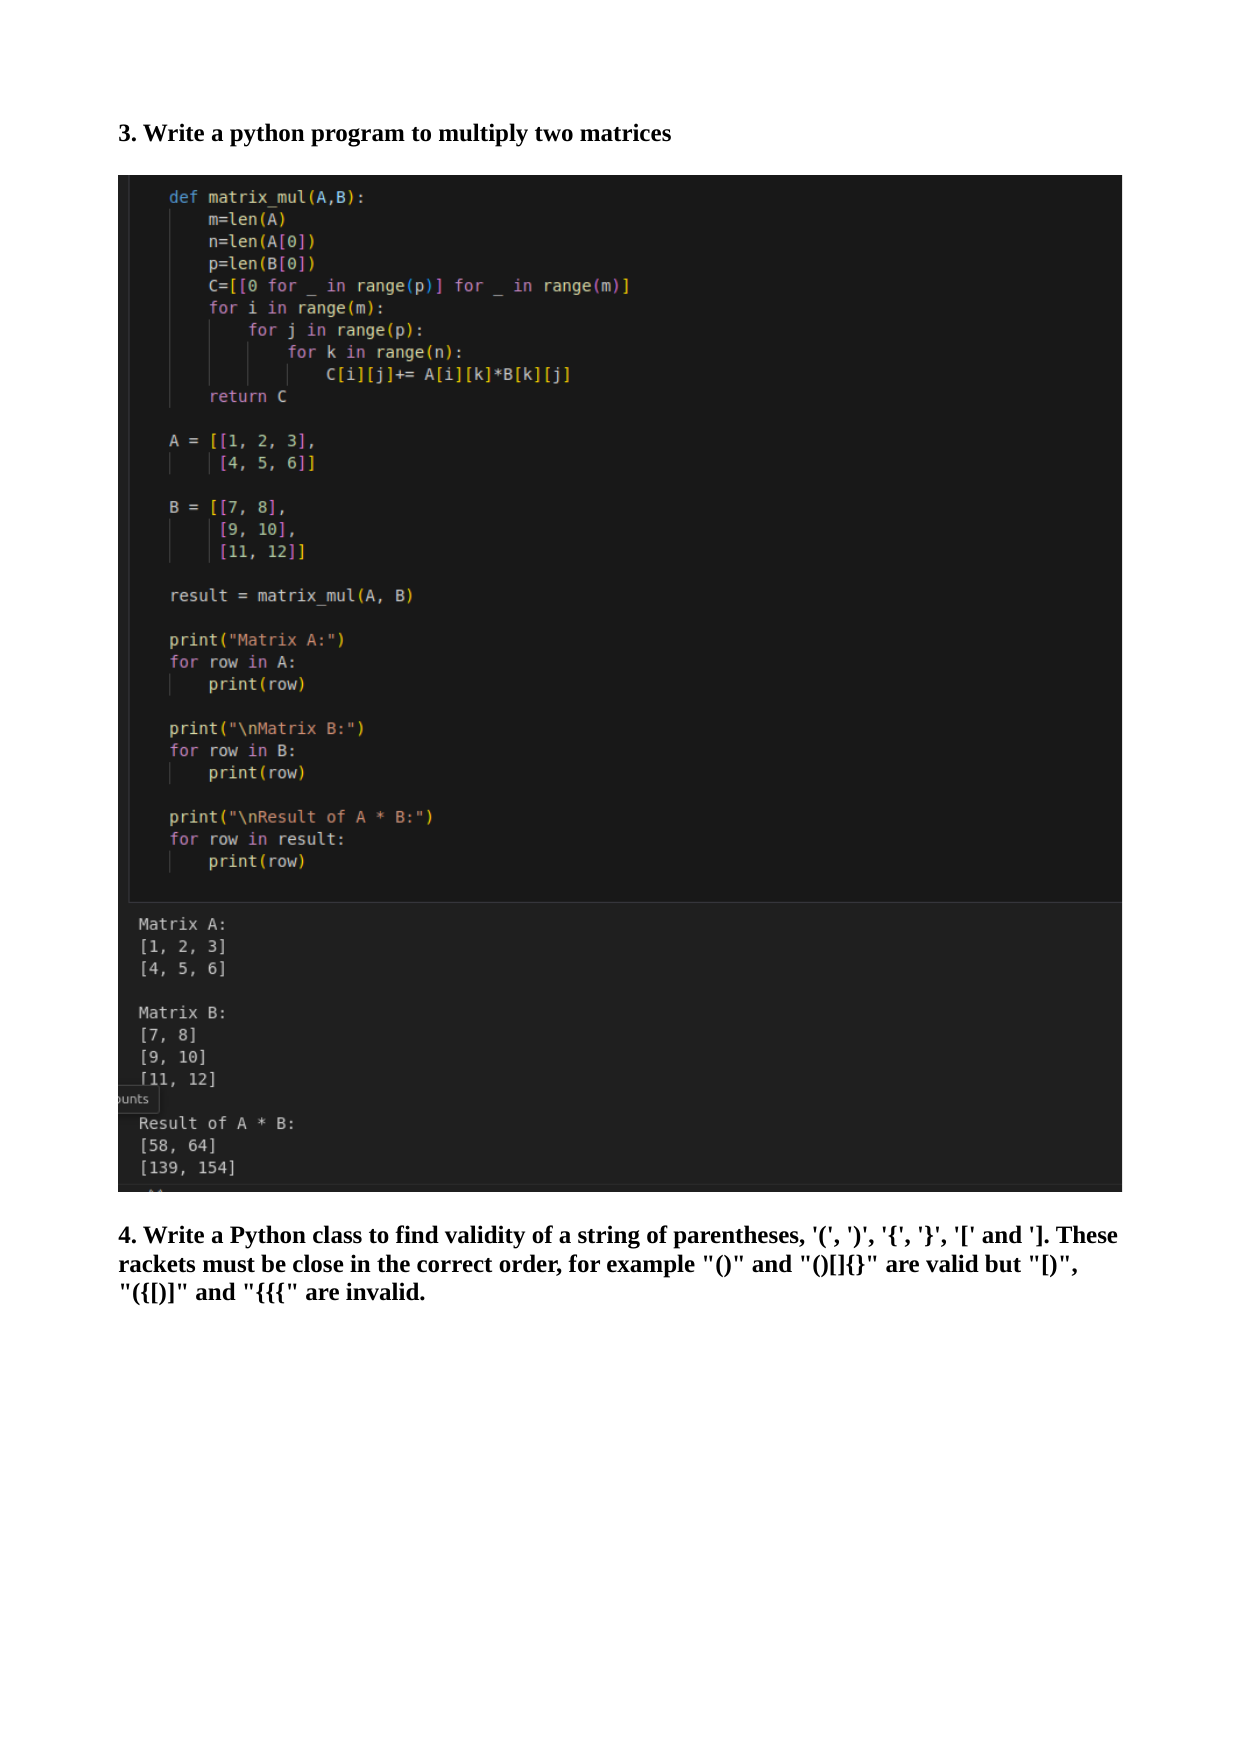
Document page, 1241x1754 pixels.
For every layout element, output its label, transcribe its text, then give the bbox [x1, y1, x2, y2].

picture [118, 175, 1123, 1192]
text 3. Write a python program to multiply two matrices [118, 118, 1122, 147]
text 4. Write a Python class to find validity of a string of parentheses, '(', ')', '{', '}', '[' and ']. These rackets must be close in the correct order, for example "()" and "()[]{}" are valid but "[)", "({[)]" and "{{{" are invalid. [118, 1220, 1122, 1306]
